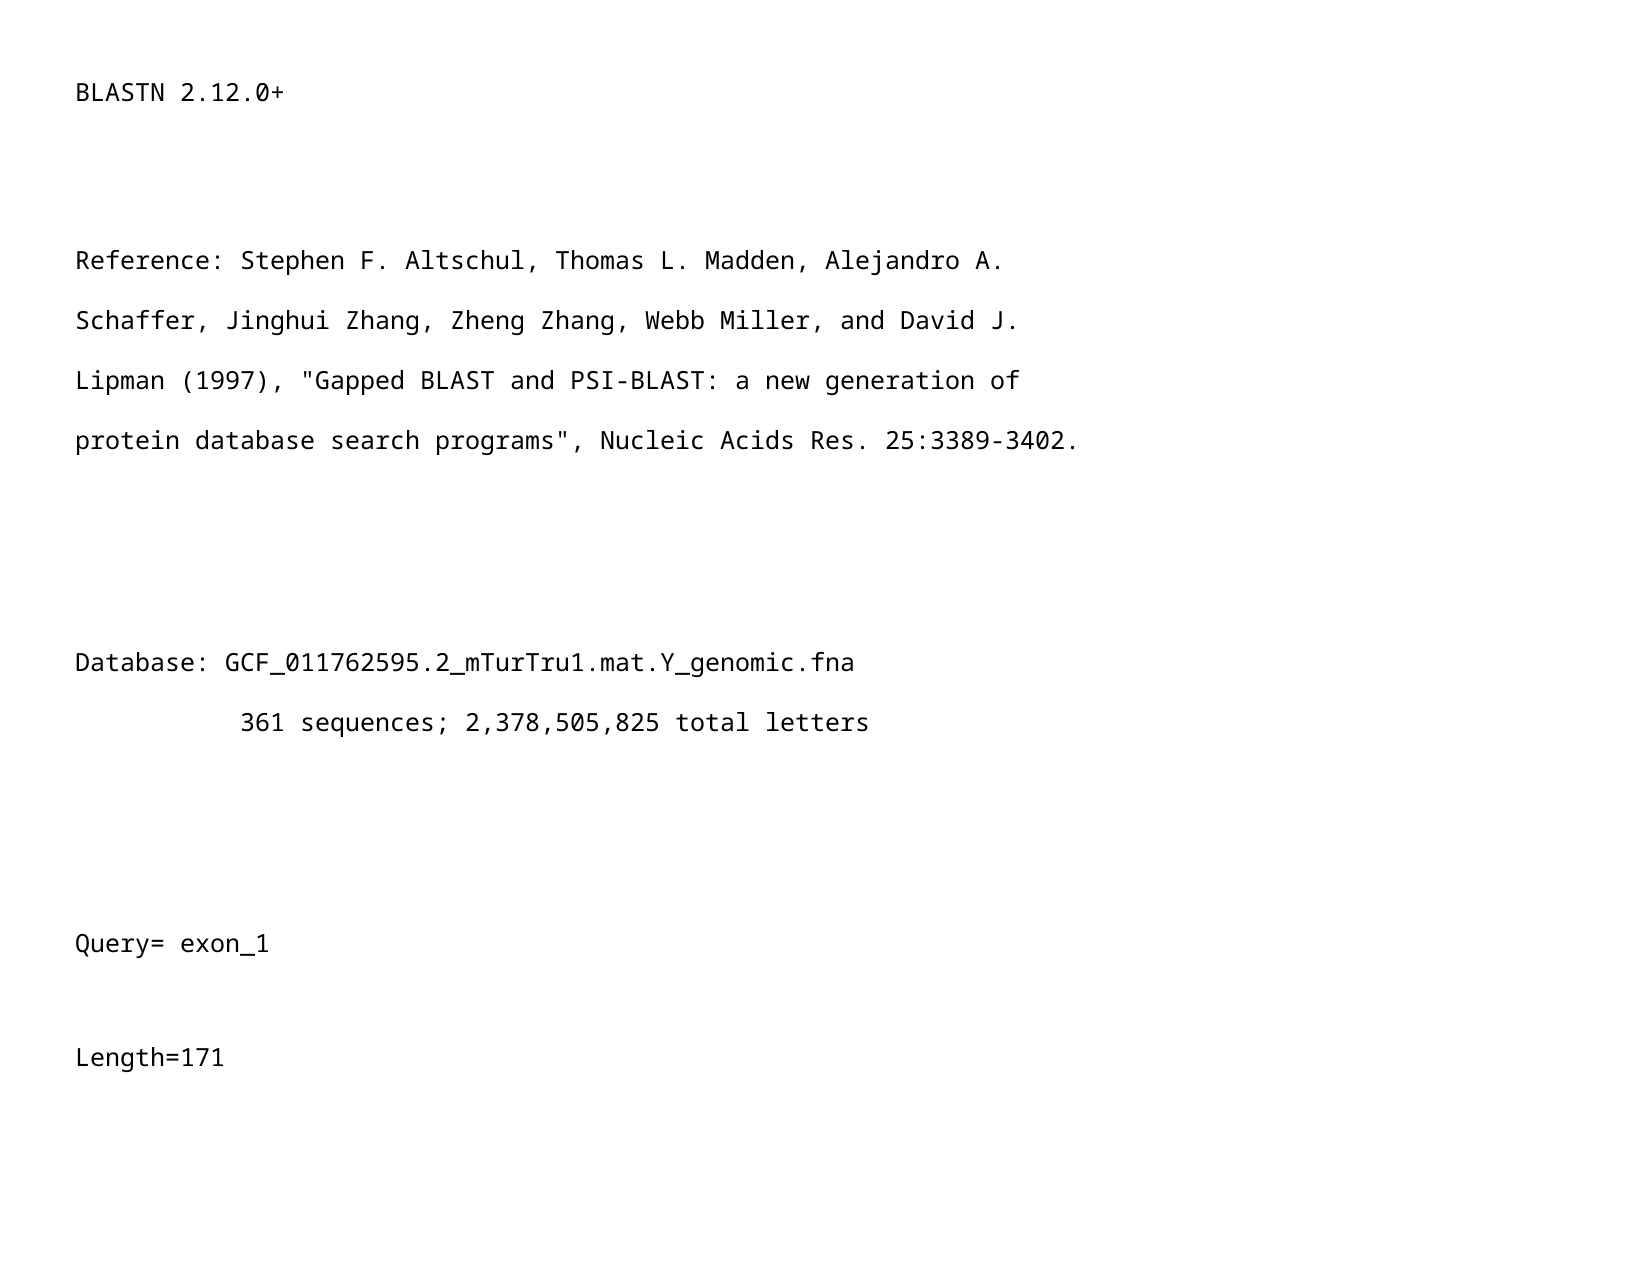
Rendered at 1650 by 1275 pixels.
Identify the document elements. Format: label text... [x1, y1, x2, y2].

text Database: GCF_011762595.2_mTurTru1.mat.Y_genomic.fna [75, 644, 1575, 678]
text BLASTN 2.12.0+ [75, 75, 1575, 109]
text 361 sequences; 2,378,505,825 total letters [75, 704, 1575, 738]
text Schaffer, Jinghui Zhang, Zheng Zhang, Webb Miller, and David J. [75, 303, 1575, 337]
text Reference: Stephen F. Altschul, Thomas L. Madden, Alejandro A. [75, 243, 1575, 277]
text Lipman (1997), "Gapped BLAST and PSI-BLAST: a new generation of [75, 363, 1575, 397]
text protein database search programs", Nucleic Acids Res. 25:3389-3402. [75, 423, 1575, 457]
text Query= exon_1 [75, 926, 1575, 960]
text Length=171 [75, 1040, 1575, 1074]
